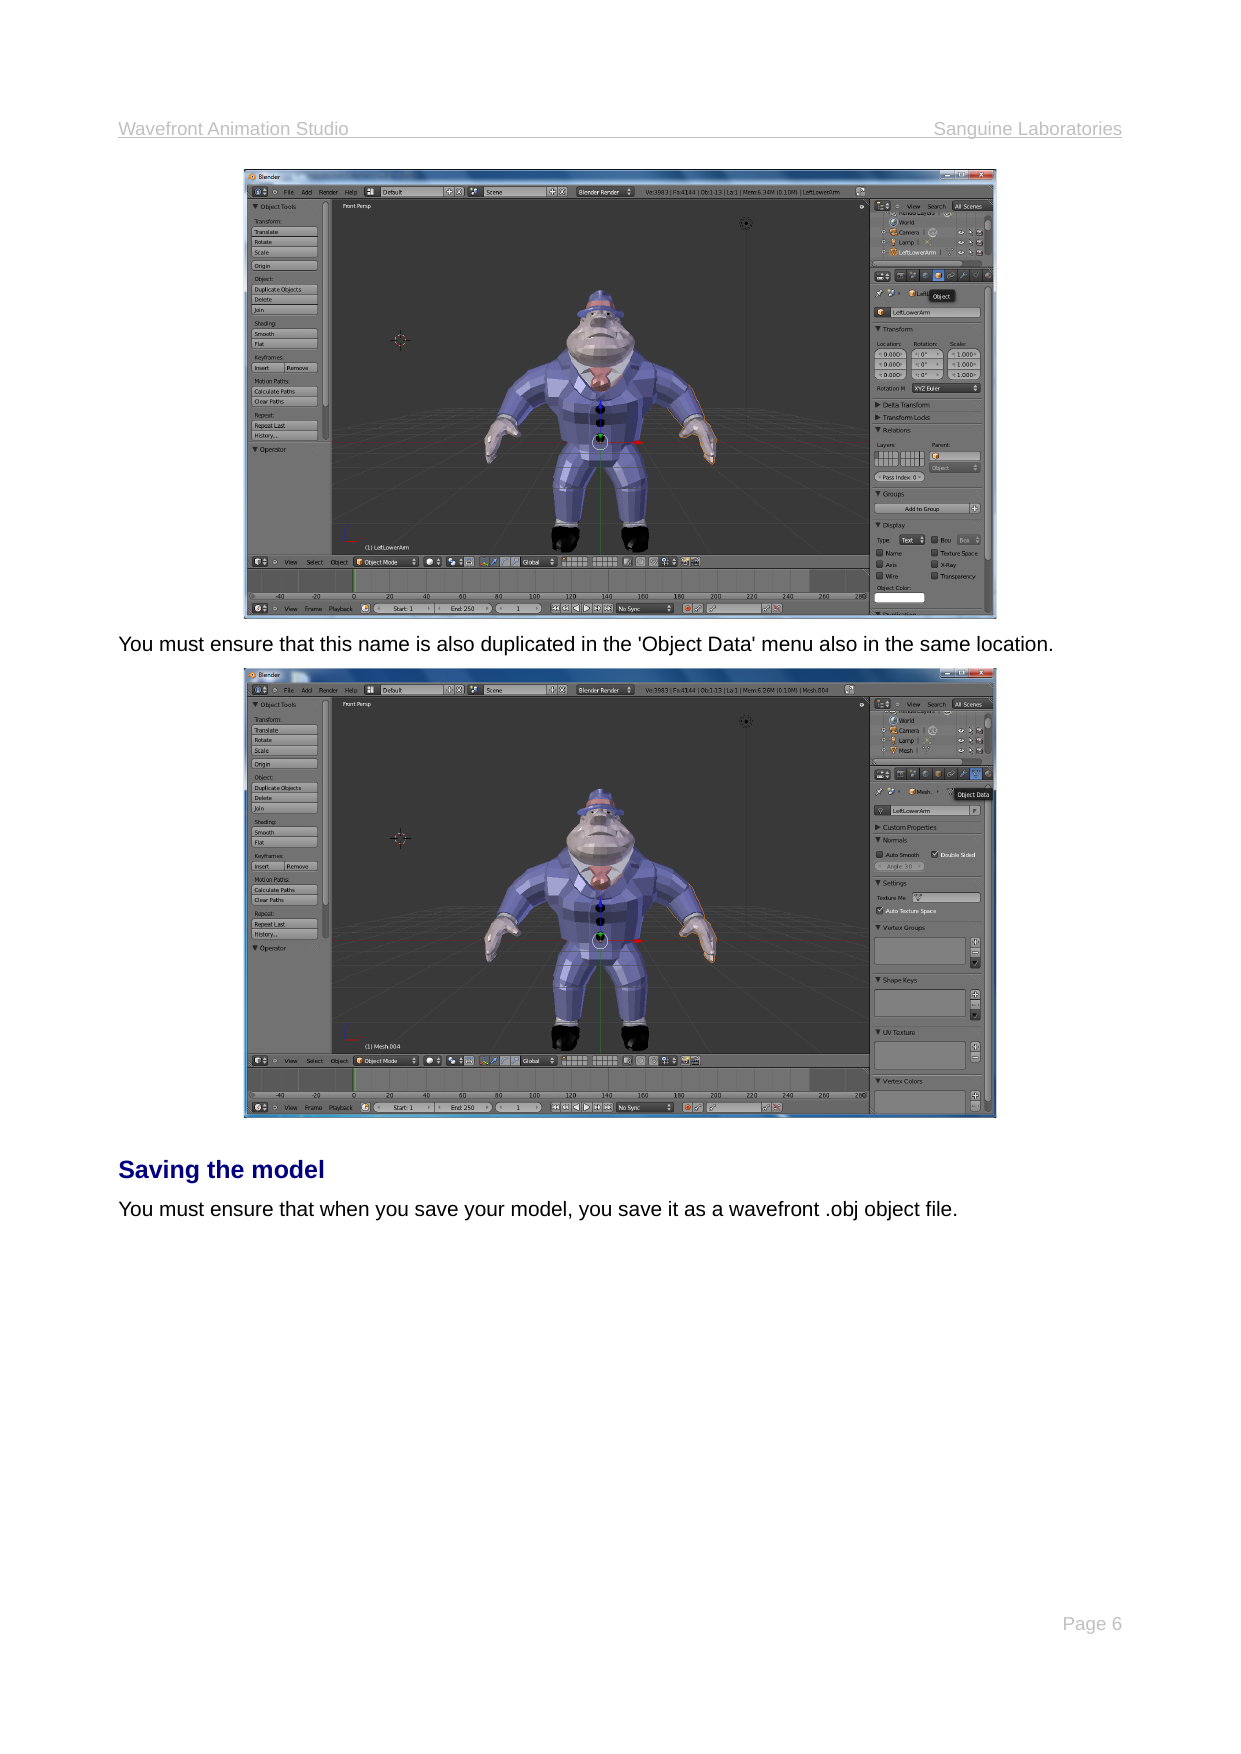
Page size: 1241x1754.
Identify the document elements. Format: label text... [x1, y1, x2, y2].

text You must ensure that this name is also duplicated in the 'Object Data' menu also in the same location. [118, 632, 1122, 656]
subtitle Saving the model [118, 1155, 1122, 1184]
text You must ensure that when you save your model, you save it as a wavefront .obj object file. [118, 1197, 1122, 1221]
picture [243, 668, 997, 1118]
picture [243, 169, 997, 619]
